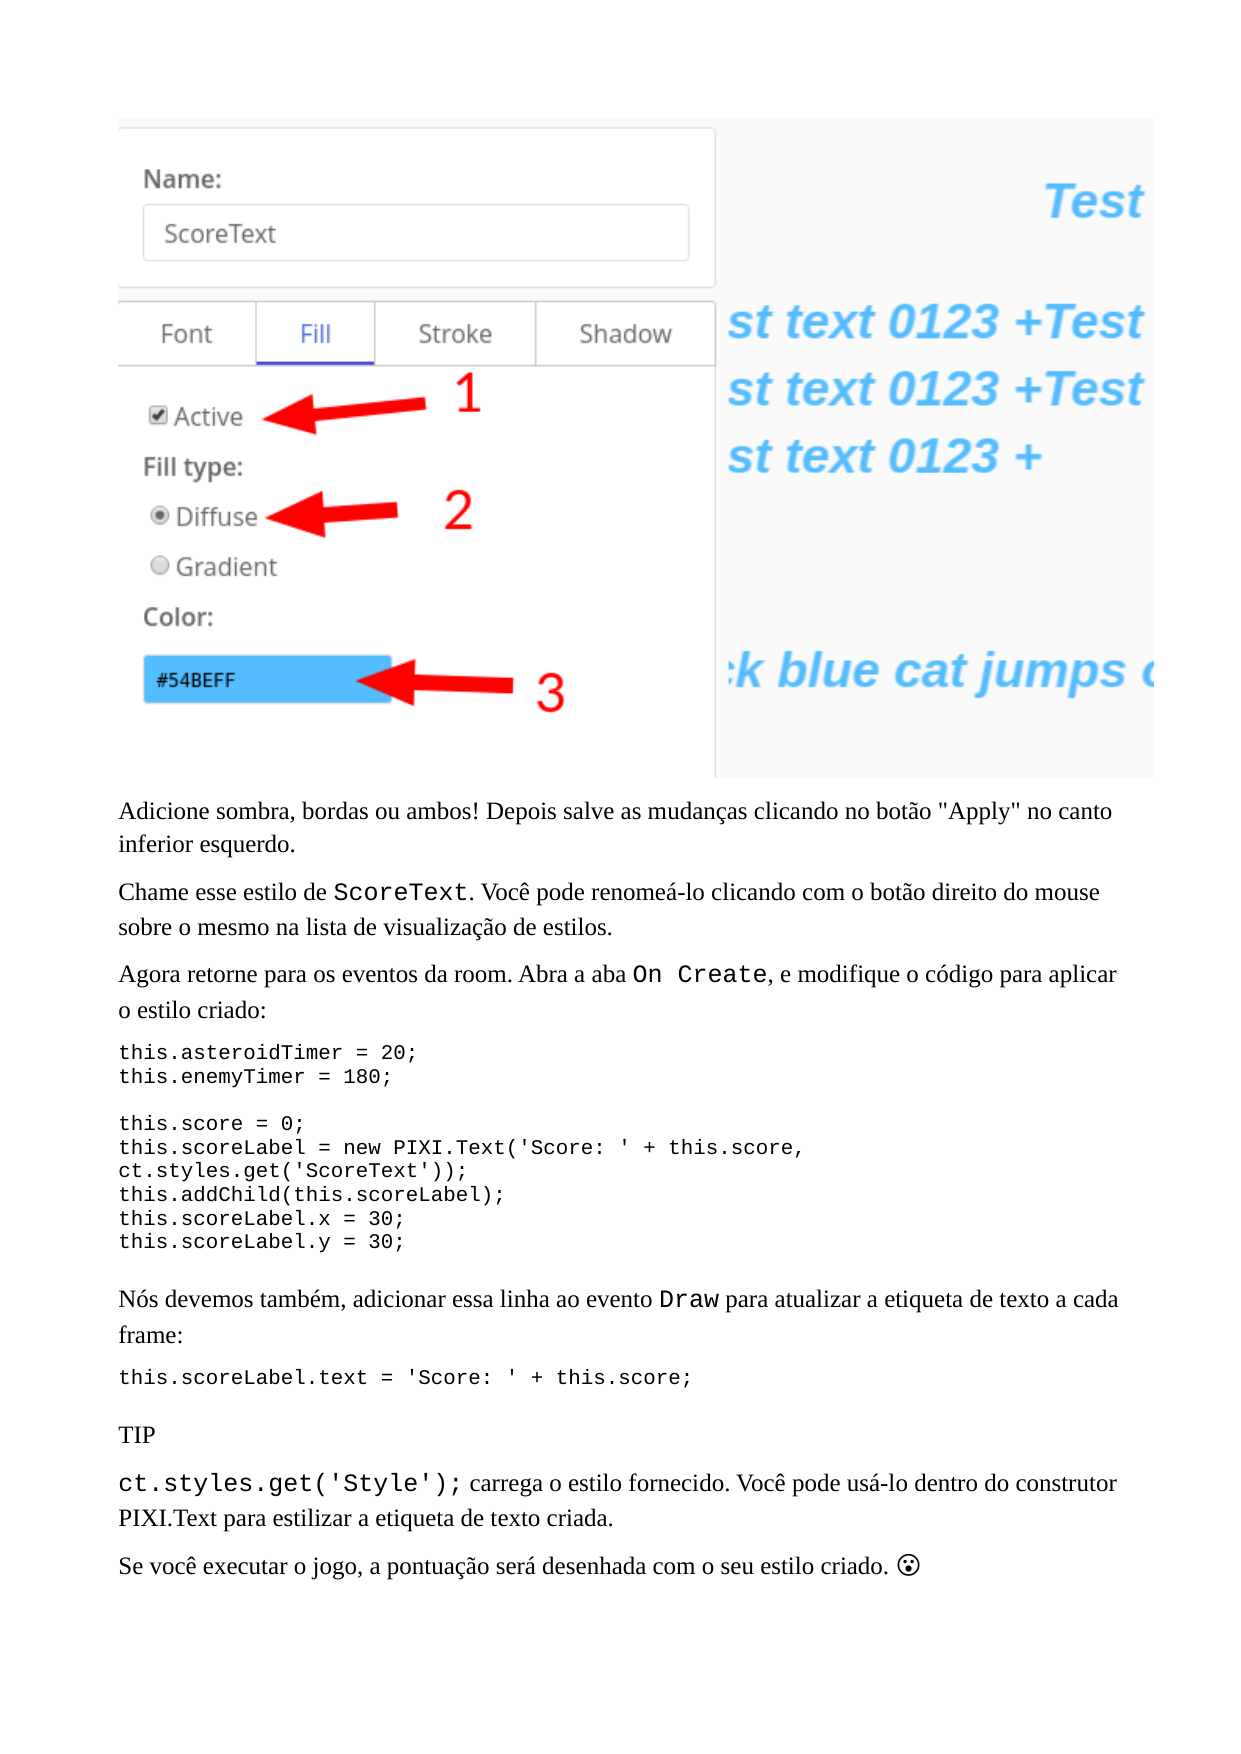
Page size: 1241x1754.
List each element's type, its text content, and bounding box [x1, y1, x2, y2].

text Nós devemos também, adicionar essa linha ao evento Draw para atualizar a etiqueta de texto a cada frame: [118, 1284, 1122, 1348]
text Agora retorne para os eventos da room. Abra a aba On Create, e modifique o código para aplicar o estilo criado: [118, 959, 1122, 1023]
picture [118, 118, 1154, 778]
text this.asteroidTimer = 20; [118, 1042, 1122, 1066]
text Adicione sombra, bordas ou ambos! Depois salve as mudanças clicando no botão "Apply" no canto inferior esquerdo. [118, 796, 1122, 858]
text Chame esse estilo de ScoreText. Você pode renomeá-lo clicando com o botão direito do mouse sobre o mesmo na lista de visualização de estilos. [118, 877, 1122, 941]
text TIP [118, 1420, 1122, 1449]
text this.scoreLabel = new PIXI.Text('Score: ' + this.score, ct.styles.get('ScoreText')); [118, 1137, 1122, 1184]
text this.addChild(this.scoreLabel); [118, 1184, 1122, 1208]
text this.enemyTimer = 180; [118, 1066, 1122, 1089]
text Se você executar o jogo, a pontuação será desenhada com o seu estilo criado. 😮 [118, 1551, 1122, 1579]
text this.scoreLabel.x = 30; [118, 1208, 1122, 1231]
text ct.styles.get('Style'); carrega o estilo fornecido. Você pode usá-lo dentro do construtor PIXI.Text para estilizar a etiqueta de texto criada. [118, 1468, 1122, 1532]
text this.scoreLabel.y = 30; [118, 1231, 1122, 1255]
text this.score = 0; [118, 1113, 1122, 1137]
text this.scoreLabel.text = 'Score: ' + this.score; [118, 1367, 1122, 1391]
